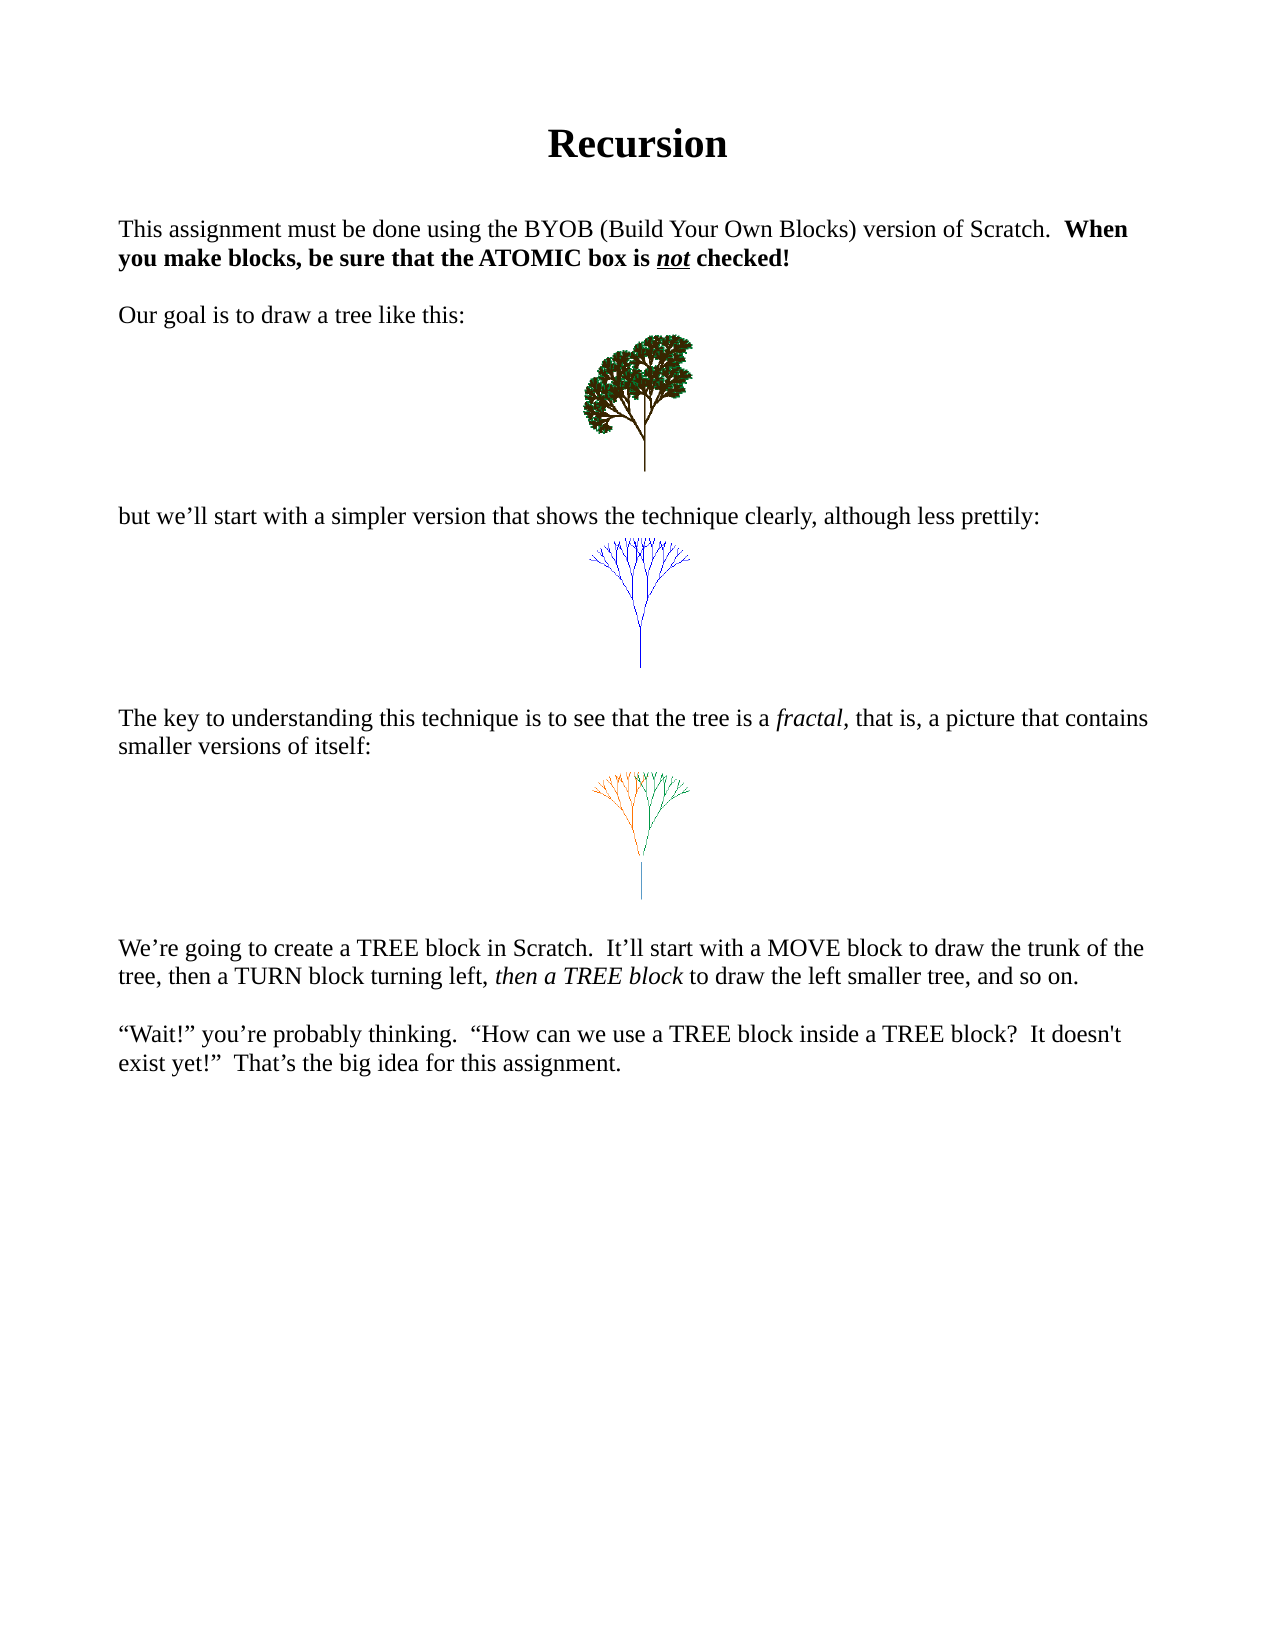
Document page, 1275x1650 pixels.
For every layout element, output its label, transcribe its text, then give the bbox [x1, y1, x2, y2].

text but we’ll start with a simpler version that shows the technique clearly, although less prettily: [118, 501, 1157, 530]
text This assignment must be done using the BYOB (Build Your Own Blocks) version of Scratch. When you make blocks, be sure that the ATOMIC box is not checked! [118, 214, 1157, 271]
text “Wait!” you’re probably thinking. “How can we use a TREE block inside a TREE block? It doesn't exist yet!” That’s the big idea for this assignment. [118, 1019, 1157, 1076]
picture [563, 328, 712, 479]
text We’re going to create a TREE block in Scratch. It’ll start with a MOVE block to draw the trunk of the tree, then a TURN block turning left, then a TREE block to draw the left smaller tree, and so on. [118, 933, 1157, 990]
picture [567, 760, 708, 911]
picture [568, 530, 707, 681]
text Recursion [118, 118, 1157, 166]
text Our goal is to draw a tree like this: [118, 300, 1157, 329]
text The key to understanding this technique is to see that the tree is a fractal, that is, a picture that contains smaller versions of itself: [118, 703, 1157, 760]
